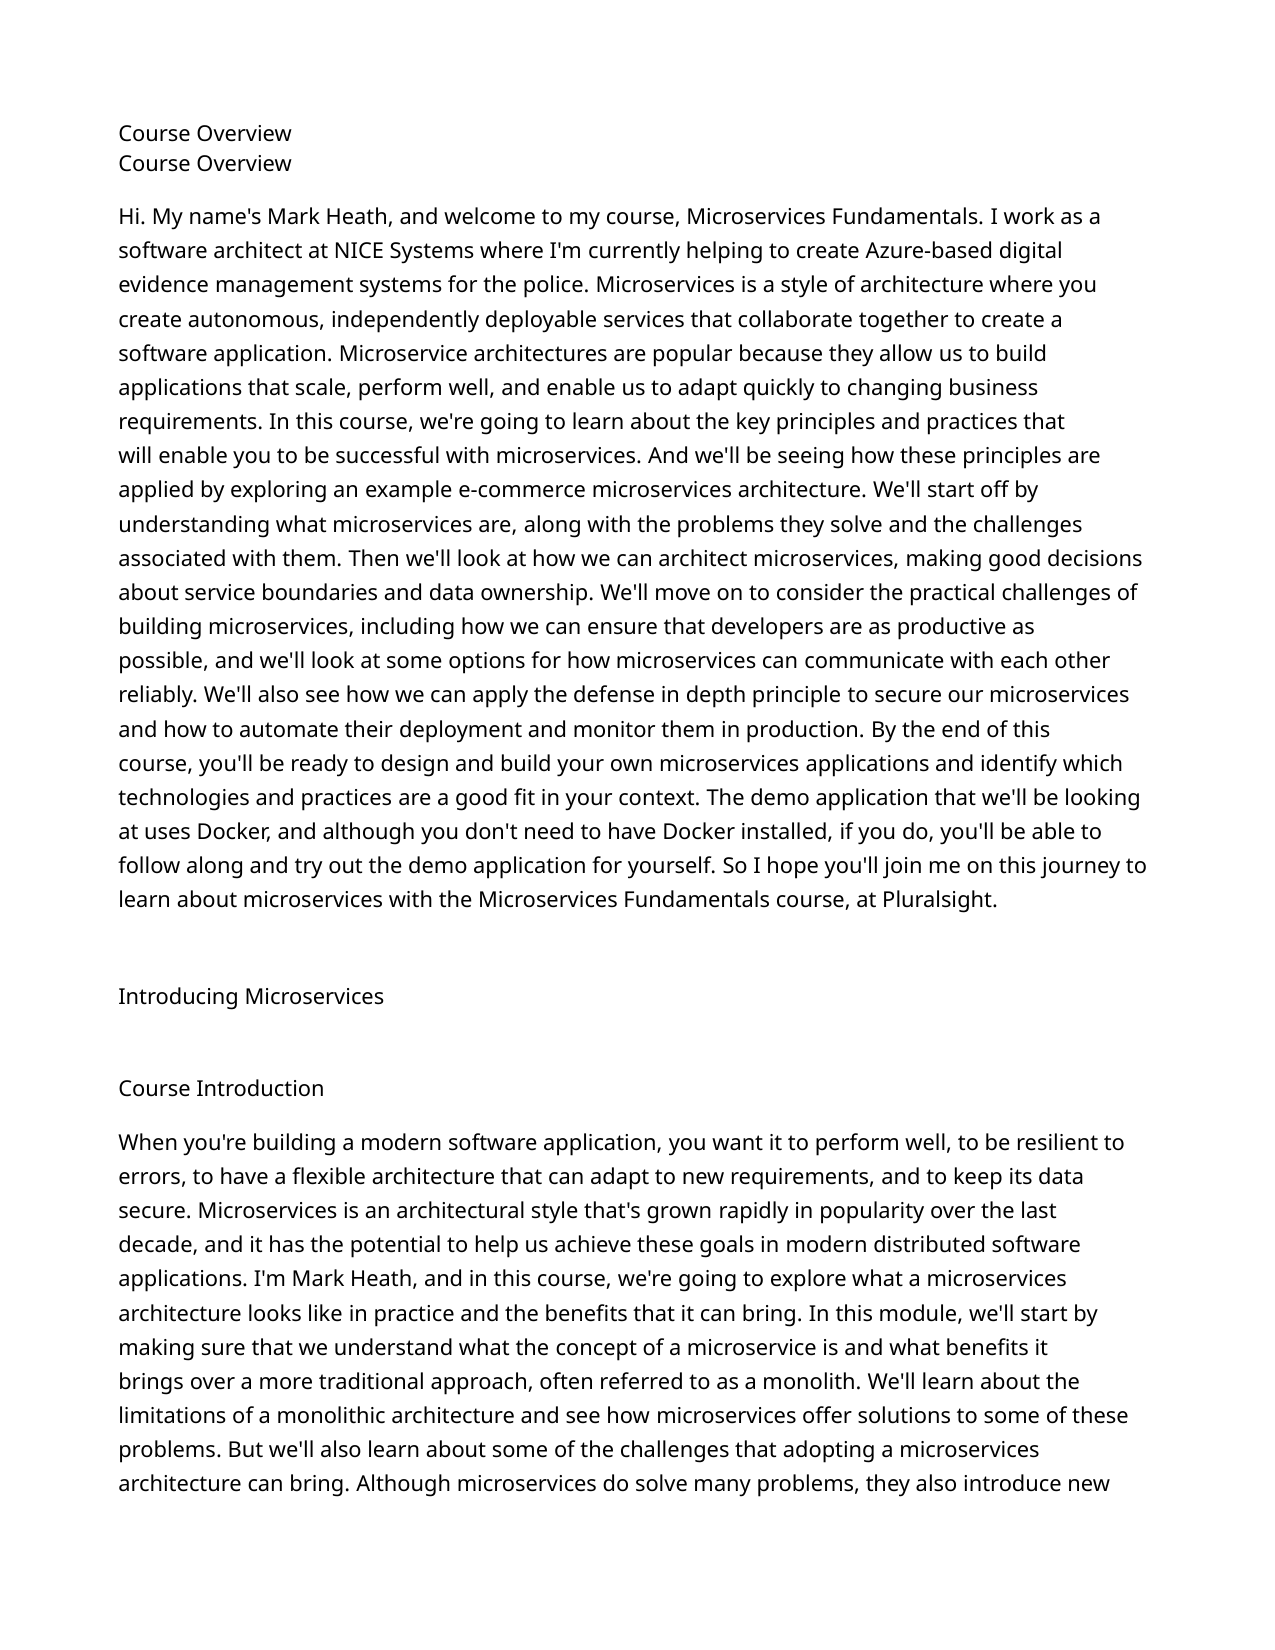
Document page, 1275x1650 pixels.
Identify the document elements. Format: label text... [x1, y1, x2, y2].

subtitle Course Overview [118, 148, 1157, 178]
text Hi. My name's Mark Heath, and welcome to my course, Microservices Fundamentals. I work as a software architect at NICE Systems where I'm currently helping to create Azure-based digital evidence management systems for the police. Microservices is a style of architecture where you create autonomous, independently deployable services that collaborate together to create a software application. Microservice architectures are popular because they allow us to build applications that scale, perform well, and enable us to adapt quickly to changing business requirements. In this course, we're going to learn about the key principles and practices that will enable you to be successful with microservices. And we'll be seeing how these principles are applied by exploring an example e-commerce microservices architecture. We'll start off by understanding what microservices are, along with the problems they solve and the challenges associated with them. Then we'll look at how we can architect microservices, making good decisions about service boundaries and data ownership. We'll move on to consider the practical challenges of building microservices, including how we can ensure that developers are as productive as possible, and we'll look at some options for how microservices can communicate with each other reliably. We'll also see how we can apply the defense in depth principle to secure our microservices and how to automate their deployment and monitor them in production. By the end of this course, you'll be ready to design and build your own microservices applications and identify which technologies and practices are a good fit in your context. The demo application that we'll be looking at uses Docker, and although you don't need to have Docker installed, if you do, you'll be able to follow along and try out the demo application for yourself. So I hope you'll join me on this journey to learn about microservices with the Microservices Fundamentals course, at Pluralsight. [118, 201, 1157, 914]
subtitle Introducing Microservices [118, 981, 1157, 1011]
subtitle Course Introduction [118, 1073, 1157, 1103]
text When you're building a modern software application, you want it to perform well, to be resilient to errors, to have a flexible architecture that can adapt to new requirements, and to keep its data secure. Microservices is an architectural style that's grown rapidly in popularity over the last decade, and it has the potential to help us achieve these goals in modern distributed software applications. I'm Mark Heath, and in this course, we're going to explore what a microservices architecture looks like in practice and the benefits that it can bring. In this module, we'll start by making sure that we understand what the concept of a microservice is and what benefits it brings over a more traditional approach, often referred to as a monolith. We'll learn about the limitations of a monolithic architecture and see how microservices offer solutions to some of these problems. But we'll also learn about some of the challenges that adopting a microservices architecture can bring. Although microservices do solve many problems, they also introduce new [118, 1127, 1157, 1498]
subtitle Course Overview [118, 118, 1157, 148]
